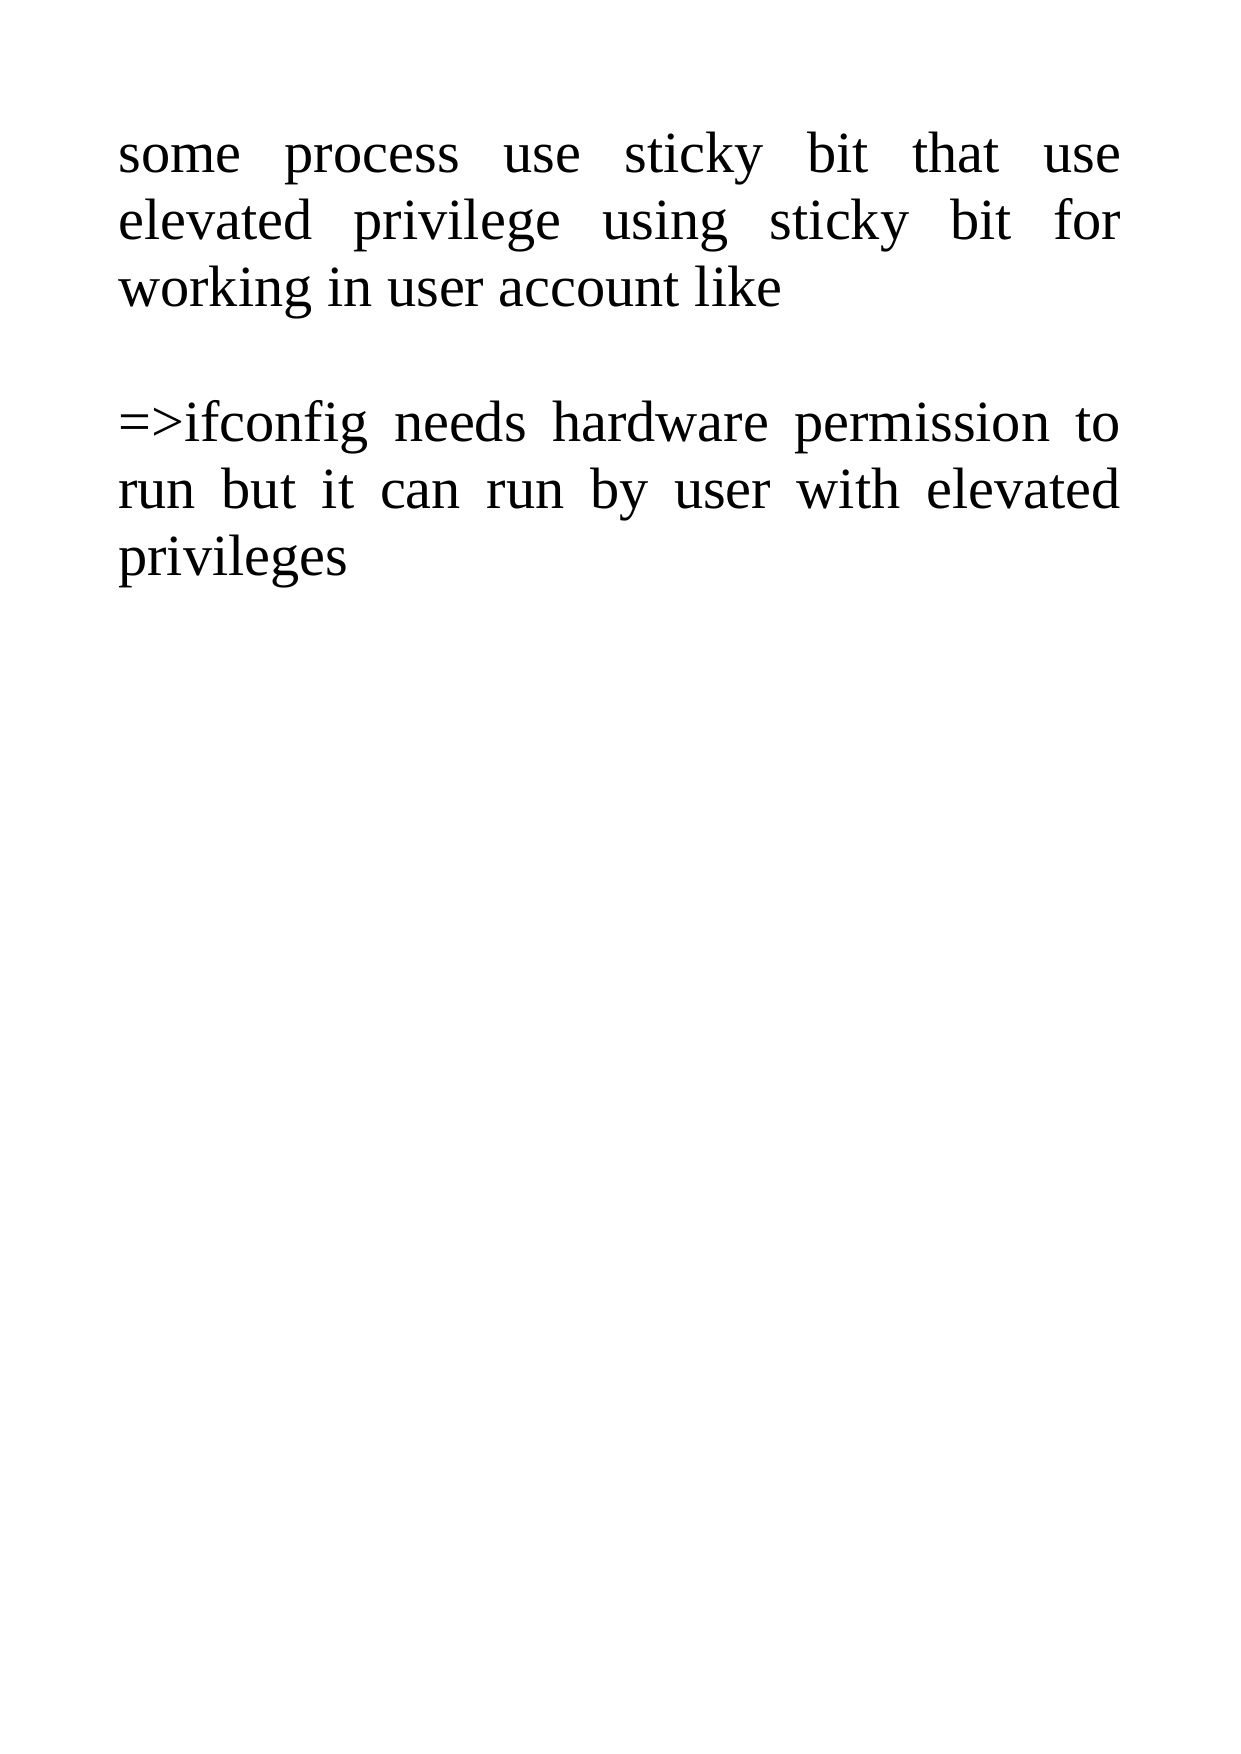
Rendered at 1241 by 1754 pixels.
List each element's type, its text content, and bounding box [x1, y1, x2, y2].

text some process use sticky bit that use elevated privilege using sticky bit for working in user account like [118, 118, 1122, 319]
text =>ifconfig needs hardware permission to run but it can run by user with elevated privileges [118, 386, 1122, 588]
